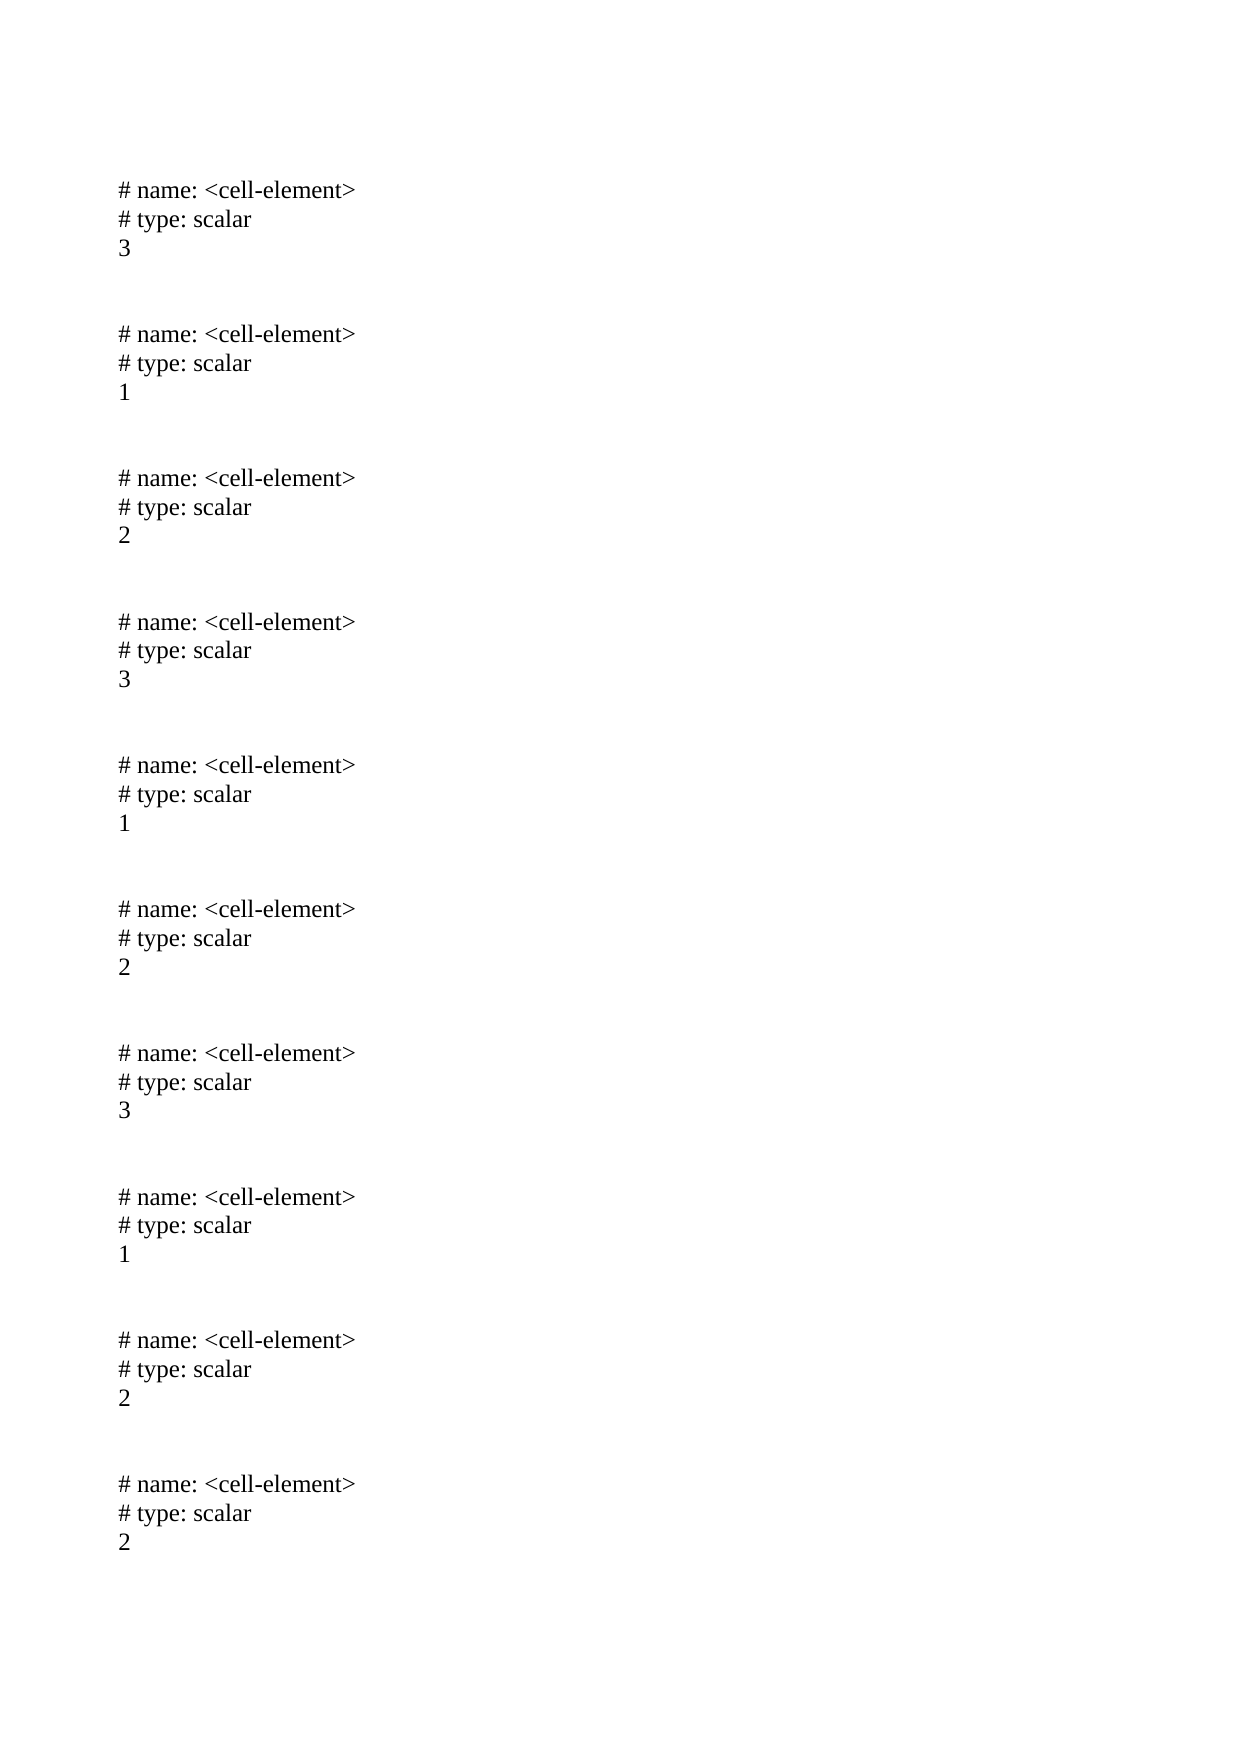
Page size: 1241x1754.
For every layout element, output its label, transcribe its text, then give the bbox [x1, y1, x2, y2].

text # name: <cell-element> [118, 894, 1122, 923]
text 2 [118, 1527, 1122, 1556]
text # name: <cell-element> [118, 176, 1122, 204]
text 3 [118, 664, 1122, 693]
text 2 [118, 952, 1122, 981]
text 1 [118, 377, 1122, 406]
text # name: <cell-element> [118, 463, 1122, 492]
text # name: <cell-element> [118, 1182, 1122, 1211]
text # type: scalar [118, 204, 1122, 233]
text # type: scalar [118, 348, 1122, 377]
text # name: <cell-element> [118, 751, 1122, 779]
text # type: scalar [118, 779, 1122, 808]
text # name: <cell-element> [118, 1038, 1122, 1067]
text 3 [118, 1096, 1122, 1124]
text 3 [118, 233, 1122, 262]
text 2 [118, 1383, 1122, 1412]
text # type: scalar [118, 1067, 1122, 1096]
text 2 [118, 521, 1122, 549]
text # type: scalar [118, 636, 1122, 664]
text # type: scalar [118, 1498, 1122, 1527]
text # type: scalar [118, 923, 1122, 952]
text # type: scalar [118, 1354, 1122, 1383]
text # type: scalar [118, 492, 1122, 521]
text # name: <cell-element> [118, 607, 1122, 636]
text # name: <cell-element> [118, 1469, 1122, 1498]
text 1 [118, 808, 1122, 837]
text # type: scalar [118, 1211, 1122, 1239]
text # name: <cell-element> [118, 319, 1122, 348]
text 1 [118, 1239, 1122, 1268]
text # name: <cell-element> [118, 1326, 1122, 1354]
